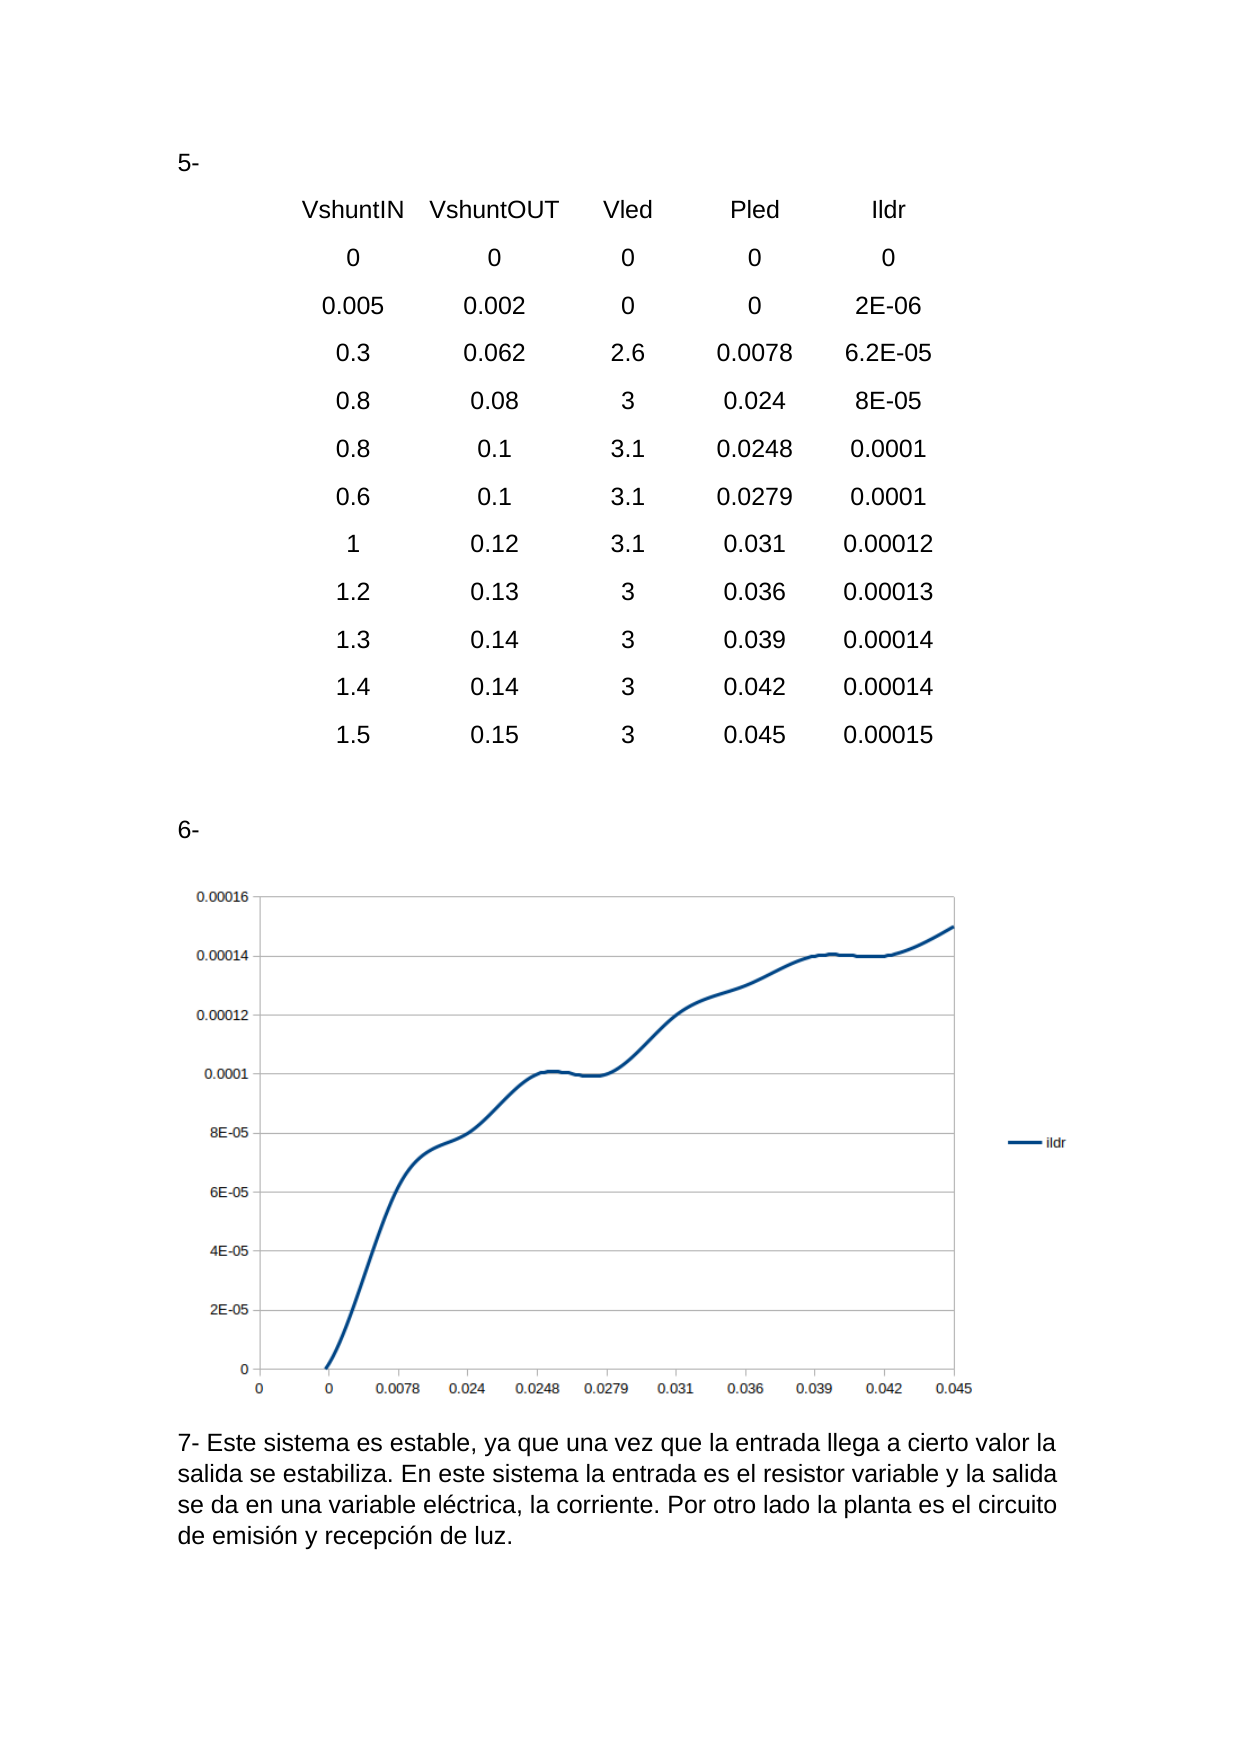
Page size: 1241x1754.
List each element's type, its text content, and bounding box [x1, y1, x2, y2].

table_cell 0.062 [421, 339, 568, 386]
table_cell 2E-06 [821, 291, 955, 338]
table_cell 0.0078 [688, 339, 821, 386]
text 5- [177, 148, 1063, 176]
table_cell 3.1 [568, 482, 688, 529]
table_cell 0.00014 [821, 625, 955, 672]
table_cell 0.042 [688, 673, 821, 720]
text 7- Este sistema es estable, ya que una vez que la entrada llega a cierto valor la salida se estabiliza. En este sistema la entrada es el resistor variable y la salida se da en una variable eléctrica, la corriente. Por otro lado la planta es el circuito de emisión y recepción de luz. [177, 863, 1063, 1549]
table_cell 0.0001 [821, 482, 955, 529]
table_cell 0.00015 [821, 720, 955, 768]
table_cell 0 [568, 291, 688, 338]
table_cell 0.002 [421, 291, 568, 338]
table_cell 0.14 [421, 625, 568, 672]
table_header VshuntIN [285, 195, 421, 243]
table_cell 6.2E-05 [821, 339, 955, 386]
table_cell 0.039 [688, 625, 821, 672]
table_cell 0.1 [421, 434, 568, 482]
table_cell 0.005 [285, 291, 421, 338]
table_cell 0.12 [421, 529, 568, 577]
table_cell 0.15 [421, 720, 568, 768]
table_cell 0 [821, 243, 955, 291]
table_cell 3 [568, 673, 688, 720]
table_cell 0 [285, 243, 421, 291]
table_cell 3 [568, 577, 688, 625]
table_cell 0.1 [421, 482, 568, 529]
table_cell 1.2 [285, 577, 421, 625]
table_cell 3 [568, 386, 688, 434]
table_cell 3 [568, 625, 688, 672]
table_cell 1 [285, 529, 421, 577]
table_cell 1.3 [285, 625, 421, 672]
table_cell 0.00014 [821, 673, 955, 720]
table_cell 0.045 [688, 720, 821, 768]
text 6- [177, 816, 1063, 844]
table_cell 8E-05 [821, 386, 955, 434]
table_cell 1.4 [285, 673, 421, 720]
table_cell 0.00013 [821, 577, 955, 625]
table_cell 0.6 [285, 482, 421, 529]
table_cell 0 [421, 243, 568, 291]
table_cell 0.031 [688, 529, 821, 577]
table_cell 0 [568, 243, 688, 291]
table_cell 0 [688, 291, 821, 338]
table_cell 0.8 [285, 386, 421, 434]
table_cell 0.0279 [688, 482, 821, 529]
table_cell 0.0248 [688, 434, 821, 482]
table_cell 0.08 [421, 386, 568, 434]
table_cell 3.1 [568, 529, 688, 577]
table_cell 0 [688, 243, 821, 291]
table_cell 3.1 [568, 434, 688, 482]
table_cell 1.5 [285, 720, 421, 768]
table_cell 3 [568, 720, 688, 768]
table_cell 0.3 [285, 339, 421, 386]
table_cell 2.6 [568, 339, 688, 386]
table_header Ildr [821, 195, 955, 243]
table_cell 0.0001 [821, 434, 955, 482]
table_header VshuntOUT [421, 195, 568, 243]
table_header Pled [688, 195, 821, 243]
picture [192, 877, 1079, 1407]
table_cell 0.14 [421, 673, 568, 720]
table_header Vled [568, 195, 688, 243]
table_cell 0.13 [421, 577, 568, 625]
table_cell 0.024 [688, 386, 821, 434]
table_cell 0.036 [688, 577, 821, 625]
table_cell 0.8 [285, 434, 421, 482]
table_cell 0.00012 [821, 529, 955, 577]
